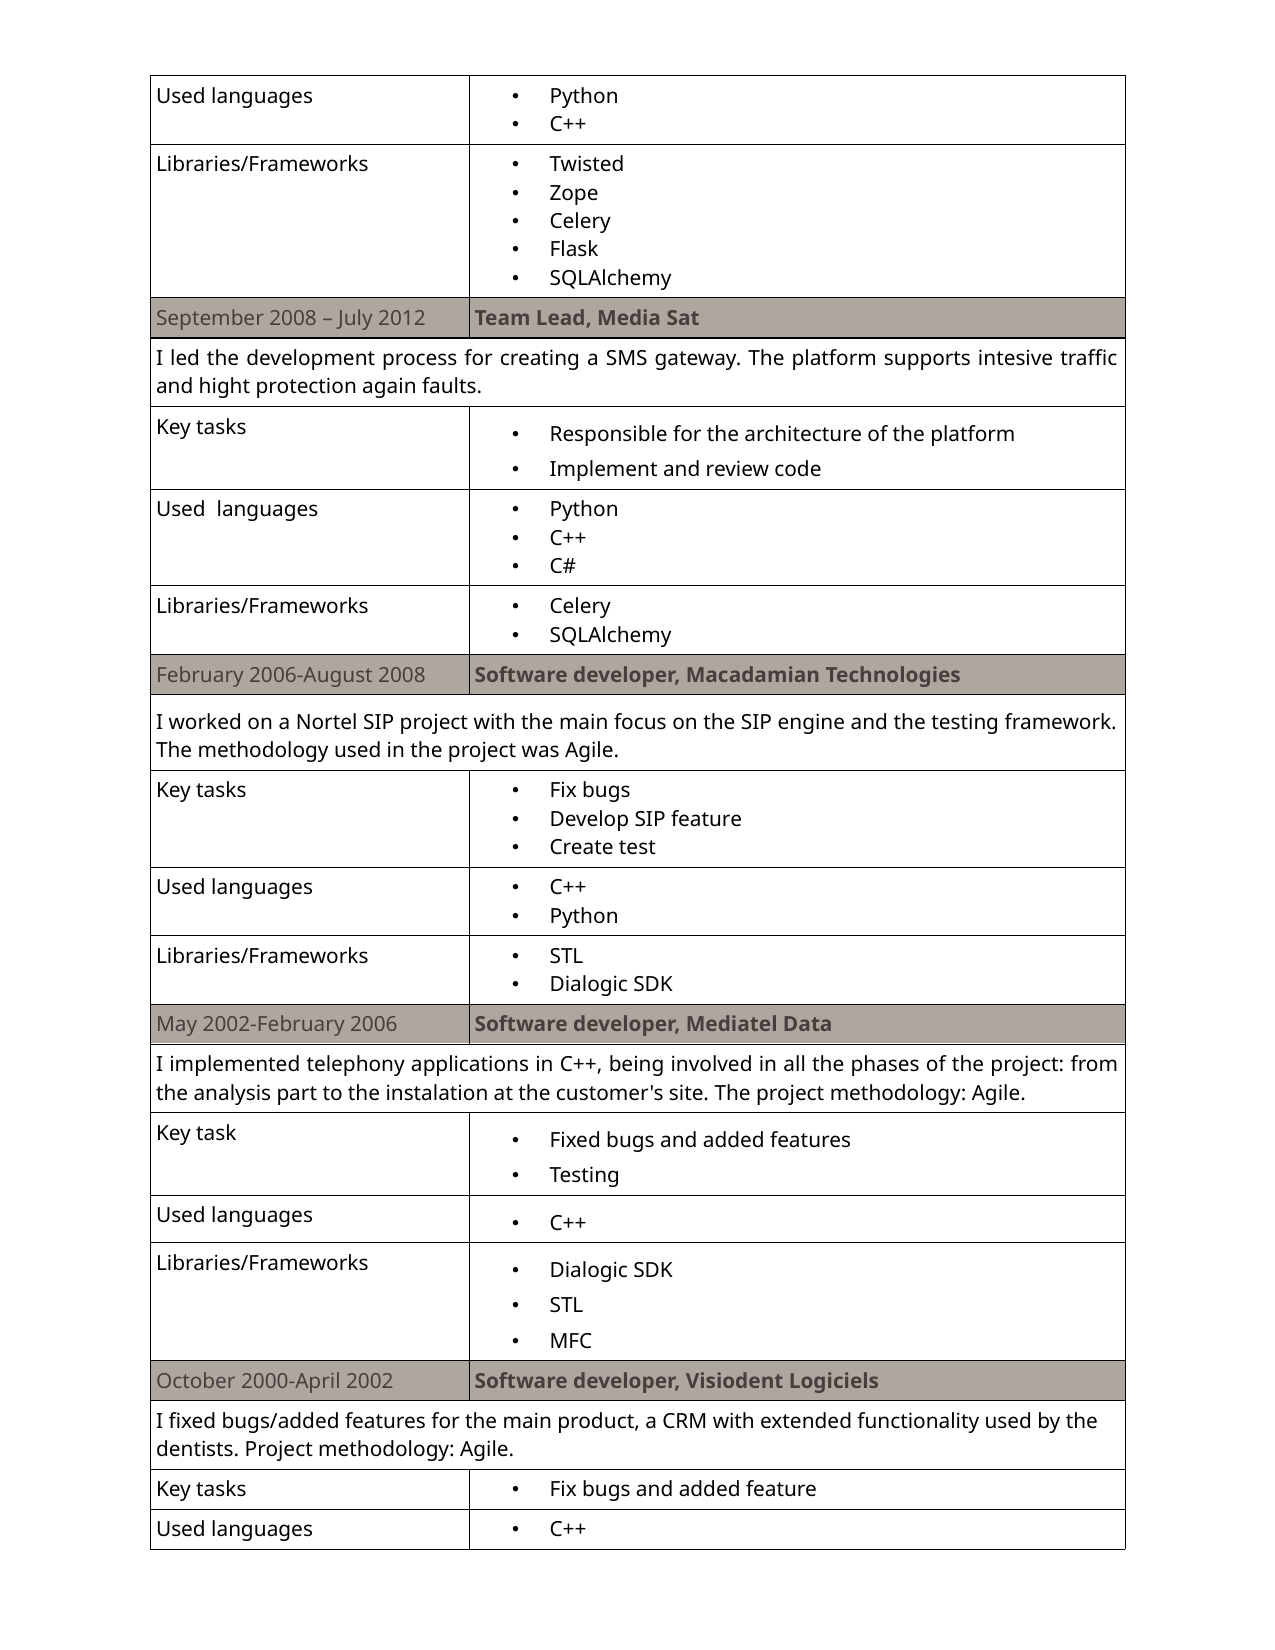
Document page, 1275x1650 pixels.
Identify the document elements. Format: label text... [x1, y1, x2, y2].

table_cell Libraries/Frameworks [151, 1243, 469, 1360]
table_cell Used languages [151, 490, 469, 585]
table_header I fixed bugs/added features for the main product, a CRM with extended functionality used by the dentists. Project methodology: Agile. [151, 1401, 1125, 1469]
table_cell Python C++ [470, 76, 1125, 143]
table_cell Used languages [151, 868, 469, 935]
table_cell Python C++ C# [470, 490, 1125, 585]
table_cell C++ Python [470, 868, 1125, 935]
table_header Key task [151, 1113, 469, 1195]
table_header May 2002-February 2006 [151, 1005, 469, 1043]
table_cell C++ [470, 1510, 1125, 1549]
table_header Software developer, Visiodent Logiciels [470, 1361, 1125, 1400]
table_header Key tasks [151, 771, 469, 867]
table_cell Libraries/Frameworks [151, 936, 469, 1003]
table_cell C++ [470, 1196, 1125, 1242]
table_header I implemented telephony applications in C++, being involved in all the phases of the project: from the analysis part to the instalation at the customer's site. The project methodology: Agile. [151, 1045, 1125, 1112]
table_header I worked on a Nortel SIP project with the main focus on the SIP engine and the testing framework. The methodology used in the project was Agile. [151, 695, 1125, 769]
table_header Key tasks [151, 407, 469, 488]
table_header Fixed bugs and added features Testing [470, 1113, 1125, 1195]
table_header Fix bugs and added feature [470, 1470, 1125, 1509]
table_cell Twisted Zope Celery Flask SQLAlchemy [470, 145, 1125, 297]
table_cell Dialogic SDK STL MFC [470, 1243, 1125, 1360]
table_header Fix bugs Develop SIP feature Create test [470, 771, 1125, 867]
table_cell STL Dialogic SDK [470, 936, 1125, 1003]
table_cell Used languages [151, 76, 469, 143]
table_cell Used languages [151, 1510, 469, 1549]
table_header Responsible for the architecture of the platform Implement and review code [470, 407, 1125, 488]
table_header Key tasks [151, 1470, 469, 1509]
table_header February 2006-August 2008 [151, 655, 469, 694]
table_header Software developer, Macadamian Technologies [470, 655, 1125, 694]
table_header October 2000-April 2002 [151, 1361, 469, 1400]
table_header September 2008 – July 2012 [151, 298, 469, 337]
table_cell Used languages [151, 1196, 469, 1242]
table_header I led the development process for creating a SMS gateway. The platform supports intesive traffic and hight protection again faults. [151, 339, 1125, 406]
table_cell Celery SQLAlchemy [470, 586, 1125, 654]
table_header Team Lead, Media Sat [470, 298, 1125, 337]
table_cell Libraries/Frameworks [151, 586, 469, 654]
table_header Software developer, Mediatel Data [470, 1005, 1125, 1043]
table_cell Libraries/Frameworks [151, 145, 469, 297]
